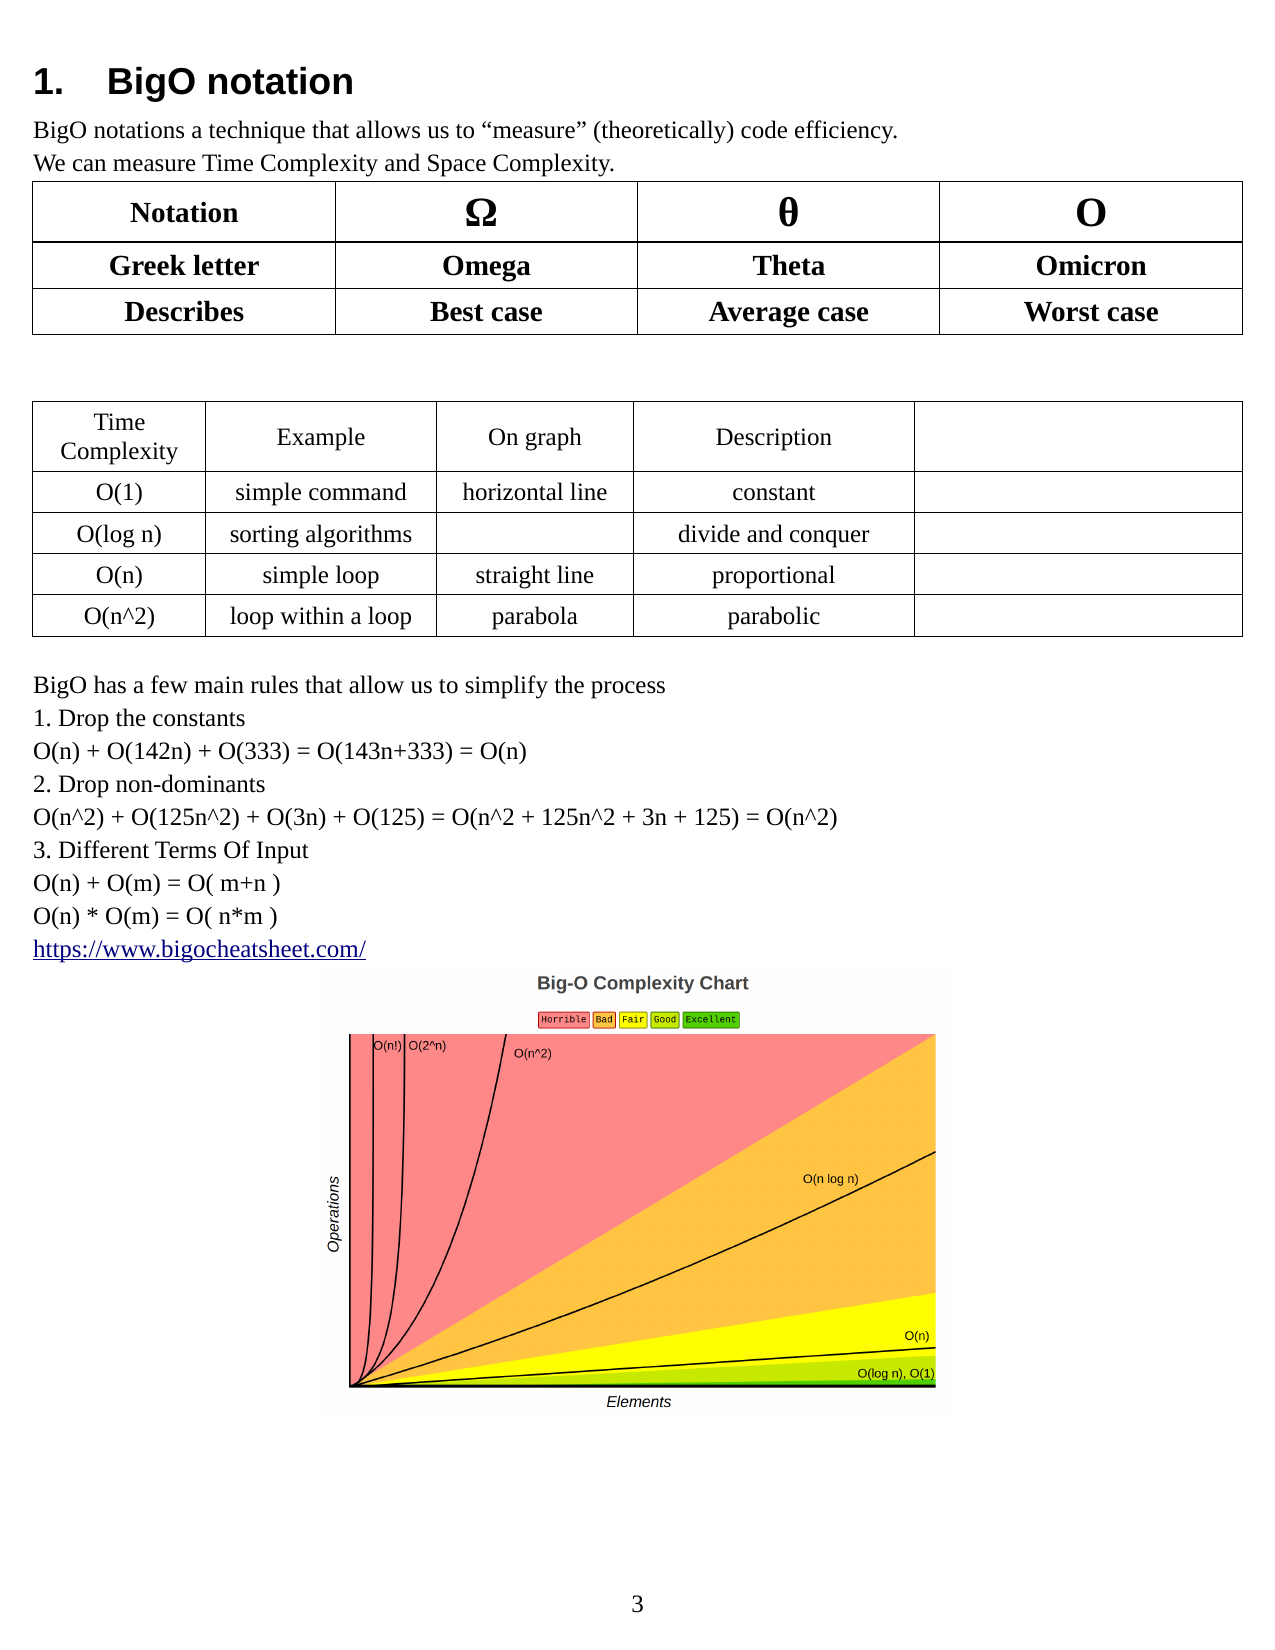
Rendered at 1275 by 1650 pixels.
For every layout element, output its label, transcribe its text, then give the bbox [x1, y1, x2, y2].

table_cell Best case [336, 289, 637, 333]
table_header [915, 402, 1242, 471]
subtitle BigO notation [33, 59, 1242, 102]
table_cell Omicron [940, 243, 1242, 287]
table_cell Theta [638, 243, 939, 287]
text BigO has a few main rules that allow us to simplify the process [33, 670, 1242, 698]
table_cell [915, 554, 1242, 594]
table_cell straight line [437, 554, 633, 594]
text We can measure Time Complexity and Space Complexity. [33, 148, 1242, 177]
table_cell simple command [206, 472, 436, 512]
text O(n) * O(m) = O( n*m ) [33, 901, 1242, 929]
table_header Notation [33, 182, 335, 241]
text 1. Drop the constants [33, 703, 1242, 731]
table_cell O(n^2) [33, 595, 205, 636]
text O(n) + O(m) = O( m+n ) [33, 868, 1242, 897]
table_header On graph [437, 402, 633, 471]
text BigO notations a technique that allows us to “measure” (theoretically) code efficiency. [33, 115, 1242, 144]
table_cell Omega [336, 243, 637, 287]
table_header Description [634, 402, 914, 471]
text https://www.bigocheatsheet.com/ [33, 934, 1242, 963]
table_cell O(log n) [33, 513, 205, 553]
text 3. Different Terms Of Input [33, 835, 1242, 863]
table_header Time Complexity [33, 402, 205, 471]
table_cell proportional [634, 554, 914, 594]
table_header θ [638, 182, 939, 241]
table_cell O(1) [33, 472, 205, 512]
picture [318, 966, 957, 1417]
table_header Example [206, 402, 436, 471]
table_cell constant [634, 472, 914, 512]
text 2. Drop non-dominants [33, 769, 1242, 797]
table_cell simple loop [206, 554, 436, 594]
table_cell Greek letter [33, 243, 335, 287]
table_cell Worst case [940, 289, 1242, 333]
table_cell Average case [638, 289, 939, 333]
table_cell [437, 513, 633, 553]
table_cell [915, 513, 1242, 553]
table_cell divide and conquer [634, 513, 914, 553]
table_cell Describes [33, 289, 335, 333]
table_header Ω [336, 182, 637, 241]
table_header O [940, 182, 1242, 241]
text O(n) + O(142n) + O(333) = O(143n+333) = O(n) [33, 736, 1242, 764]
table_cell parabola [437, 595, 633, 636]
table_cell sorting algorithms [206, 513, 436, 553]
table_cell parabolic [634, 595, 914, 636]
table_cell [915, 595, 1242, 636]
table_cell horizontal line [437, 472, 633, 512]
table_cell [915, 472, 1242, 512]
table_cell O(n) [33, 554, 205, 594]
table_cell loop within a loop [206, 595, 436, 636]
text O(n^2) + O(125n^2) + O(3n) + O(125) = O(n^2 + 125n^2 + 3n + 125) = O(n^2) [33, 802, 1242, 831]
